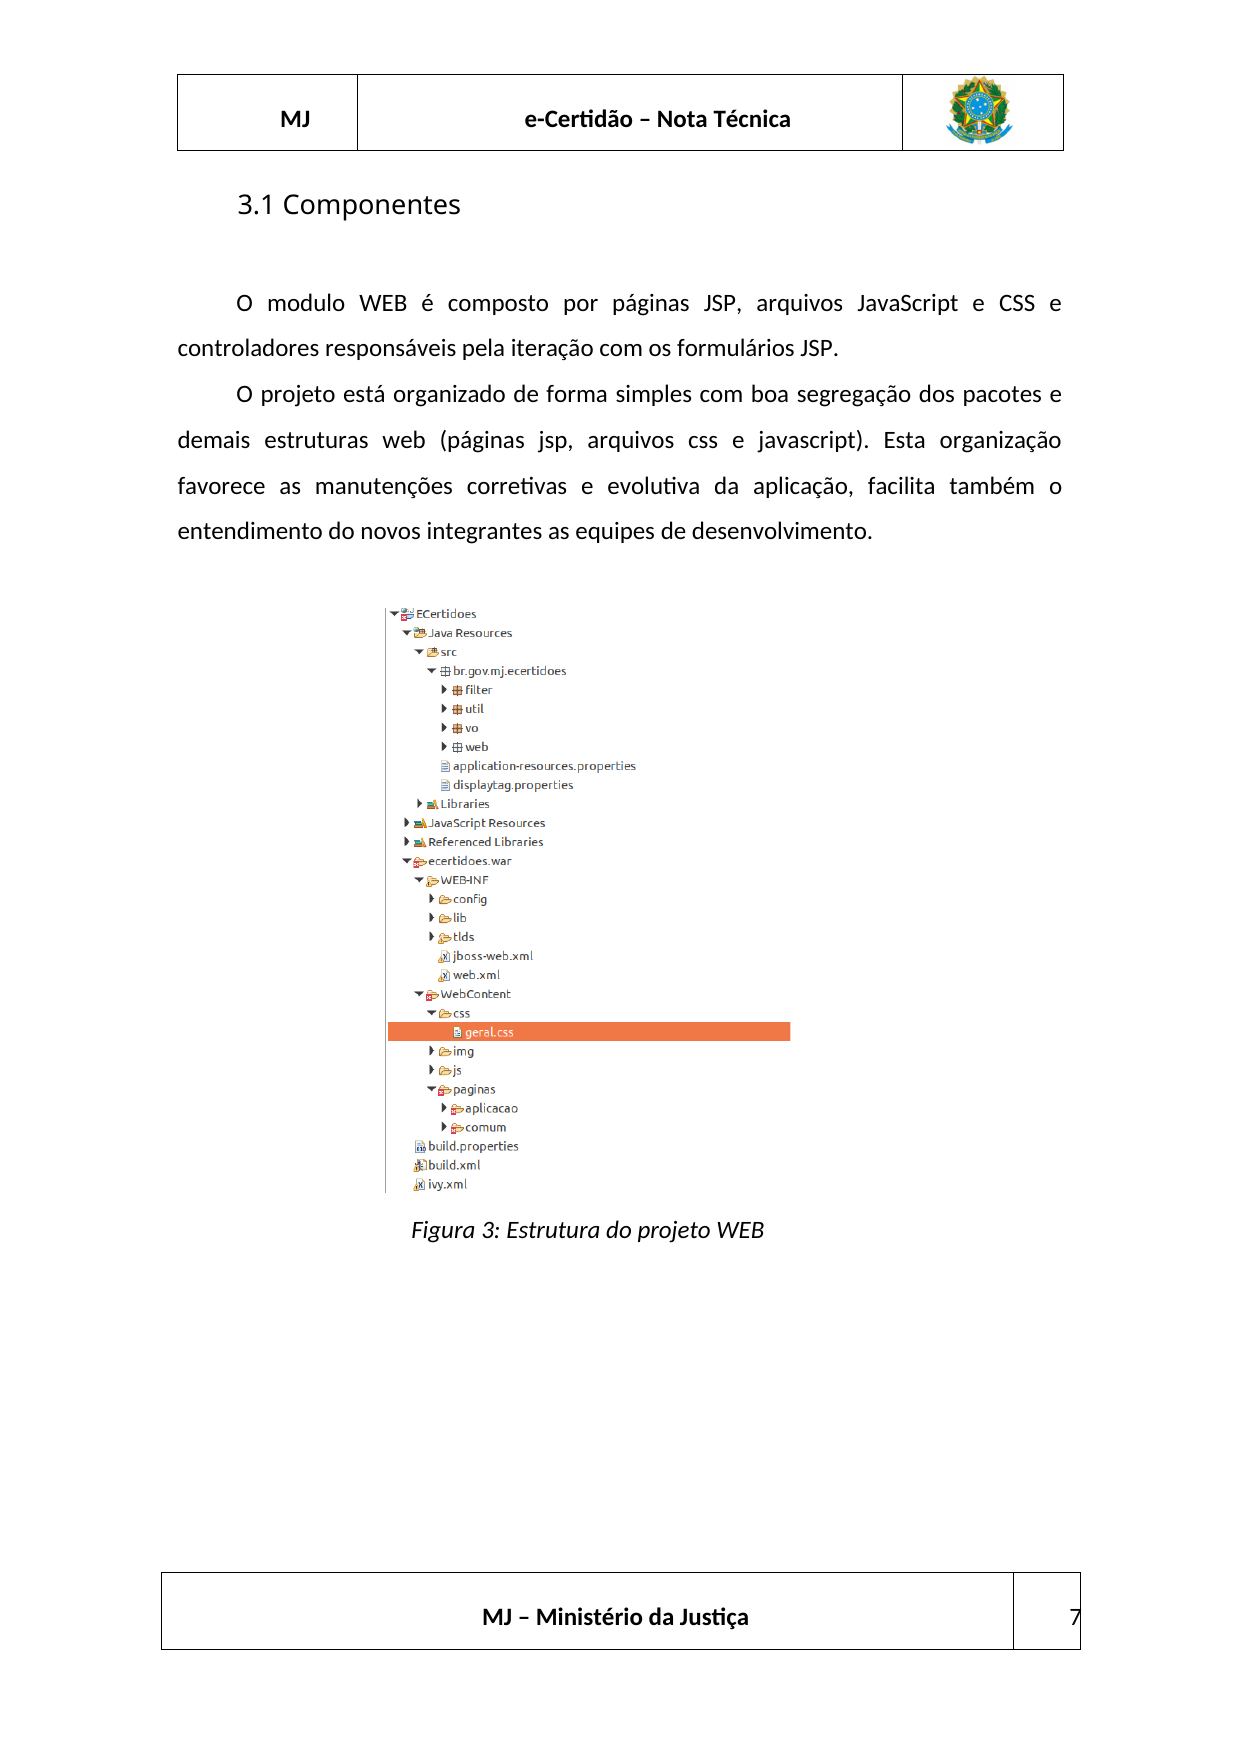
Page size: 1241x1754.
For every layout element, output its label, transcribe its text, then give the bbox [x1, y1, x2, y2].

subtitle 3.1 Componentes [461, 186, 1063, 223]
text O projeto está organizado de forma simples com boa segregação dos pacotes e demais estruturas web (páginas jsp, arquivos css e javascript). Esta organização favorece as manutenções corretivas e evolutiva da aplicação, facilita também o entendimento do novos integrantes as equipes de desenvolvimento. [177, 500, 1063, 546]
subtitle 3.1 Componentes [177, 186, 237, 223]
picture [944, 75, 1020, 149]
text O projeto está organizado de forma simples com boa segregação dos pacotes e demais estruturas web (páginas jsp, arquivos css e javascript). Esta organização favorece as manutenções corretivas e evolutiva da aplicação, facilita também o entendimento do novos integrantes as equipes de desenvolvimento. [177, 378, 1063, 424]
text O projeto está organizado de forma simples com boa segregação dos pacotes e demais estruturas web (páginas jsp, arquivos css e javascript). Esta organização favorece as manutenções corretivas e evolutiva da aplicação, facilita também o entendimento do novos integrantes as equipes de desenvolvimento. [177, 454, 1063, 470]
text Figura 3: Estrutura do projeto WEB [385, 1193, 791, 1244]
picture [385, 608, 791, 1193]
text O modulo WEB é composto por páginas JSP, arquivos JavaScript e CSS e controladores responsáveis pela iteração com os formulários JSP. [177, 287, 1063, 363]
